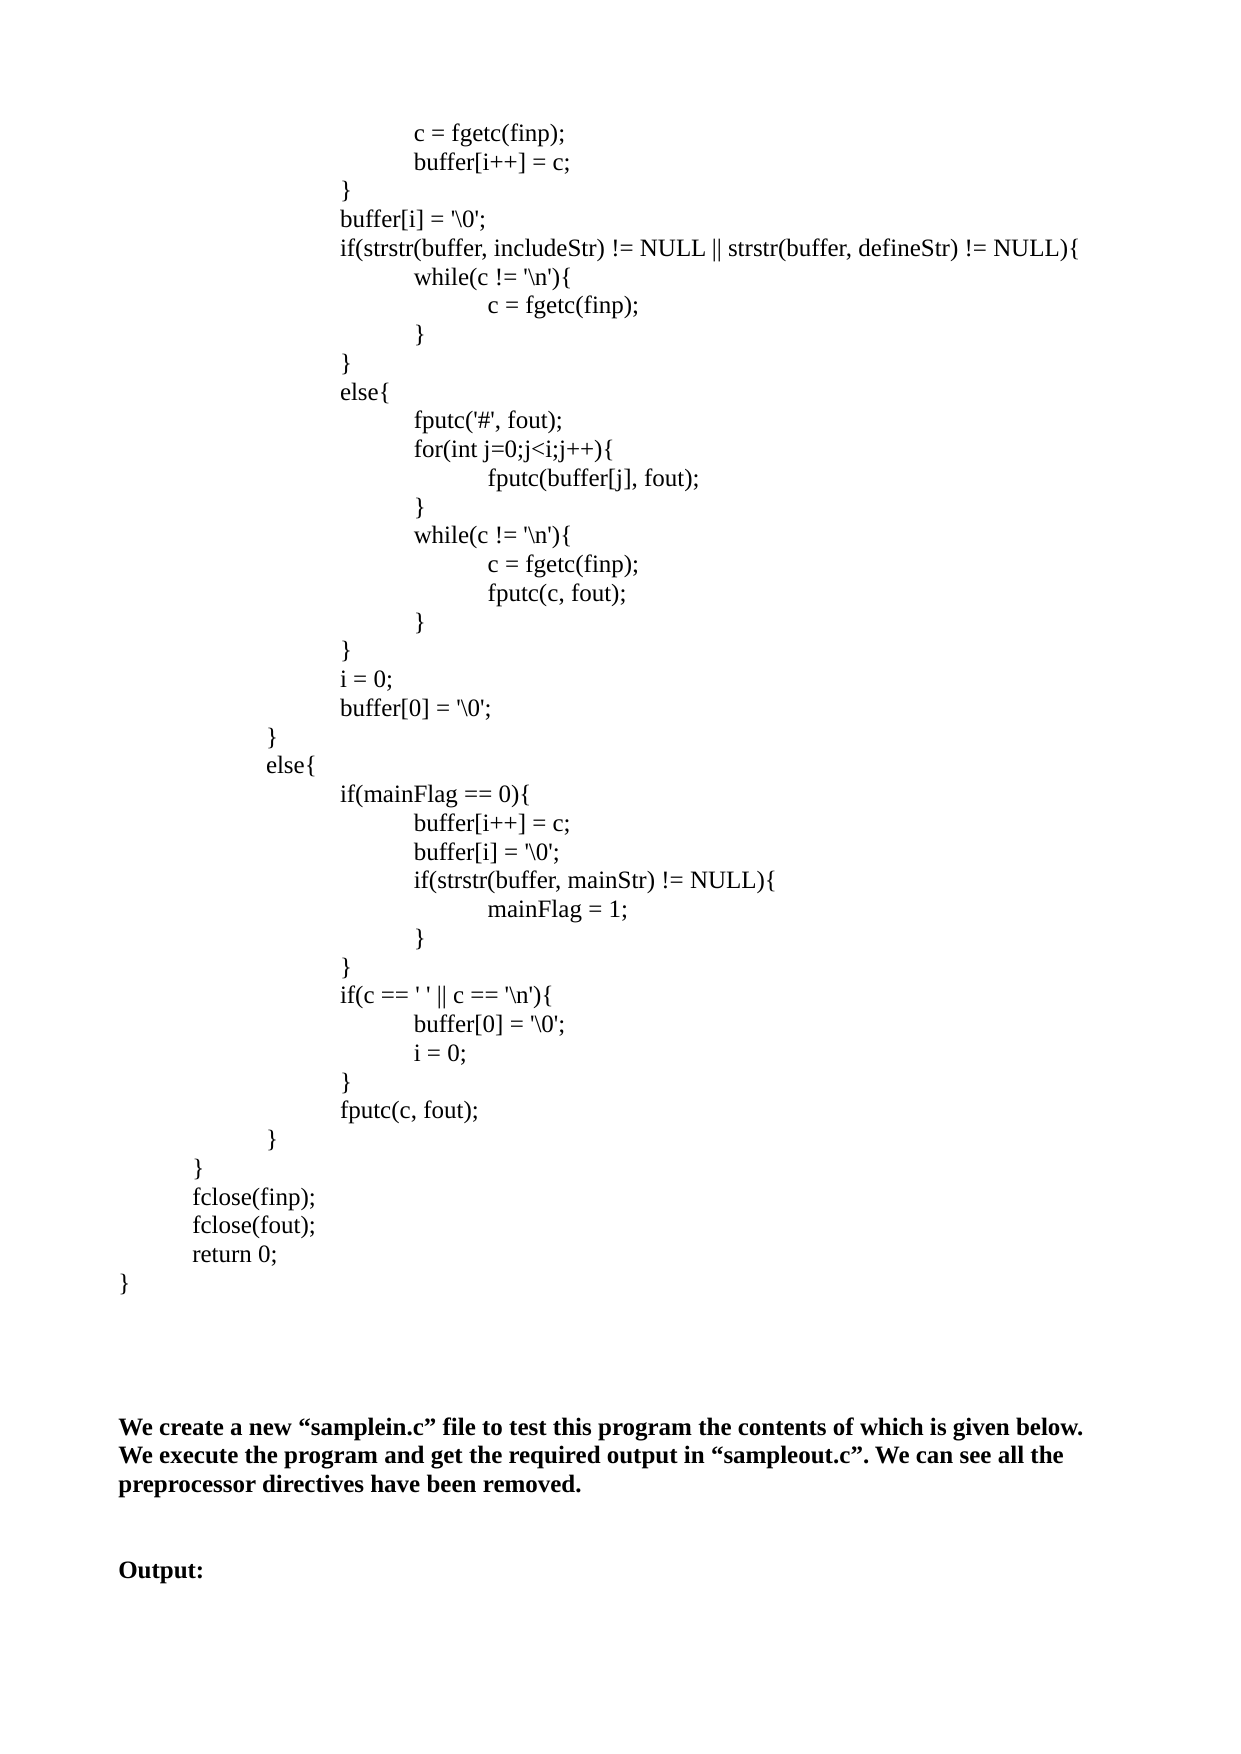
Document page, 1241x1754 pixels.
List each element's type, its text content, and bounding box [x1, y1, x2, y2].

text } [118, 348, 1122, 377]
text fputc(c, fout); [118, 578, 1122, 607]
text if(strstr(buffer, mainStr) != NULL){ [118, 866, 1122, 894]
text } [118, 952, 1122, 981]
text fputc(buffer[j], fout); [118, 463, 1122, 492]
text if(mainFlag == 0){ [118, 779, 1122, 808]
text while(c != '\n'){ [118, 521, 1122, 549]
text } [118, 722, 1122, 751]
text i = 0; [118, 664, 1122, 693]
text buffer[0] = '\0'; [118, 1009, 1122, 1038]
text buffer[i] = '\0'; [118, 204, 1122, 233]
text fclose(fout); [118, 1211, 1122, 1239]
text } [118, 1124, 1122, 1153]
text } [118, 1268, 1122, 1297]
text Output: [118, 1556, 1122, 1584]
text fclose(finp); [118, 1182, 1122, 1211]
text } [118, 1153, 1122, 1182]
text } [118, 923, 1122, 952]
text i = 0; [118, 1038, 1122, 1067]
text fputc('#', fout); [118, 406, 1122, 434]
text c = fgetc(finp); [118, 118, 1122, 147]
text } [118, 176, 1122, 204]
text else{ [118, 751, 1122, 779]
text buffer[i++] = c; [118, 147, 1122, 176]
text buffer[i++] = c; [118, 808, 1122, 837]
text if(strstr(buffer, includeStr) != NULL || strstr(buffer, defineStr) != NULL){ [118, 233, 1122, 262]
text } [118, 1067, 1122, 1096]
text for(int j=0;j<i;j++){ [118, 434, 1122, 463]
text if(c == ' ' || c == '\n'){ [118, 981, 1122, 1009]
text buffer[0] = '\0'; [118, 693, 1122, 722]
text fputc(c, fout); [118, 1096, 1122, 1124]
text return 0; [118, 1239, 1122, 1268]
text mainFlag = 1; [118, 894, 1122, 923]
text } [118, 319, 1122, 348]
text c = fgetc(finp); [118, 549, 1122, 578]
text else{ [118, 377, 1122, 406]
text buffer[i] = '\0'; [118, 837, 1122, 866]
text c = fgetc(finp); [118, 291, 1122, 319]
text } [118, 636, 1122, 664]
text } [118, 492, 1122, 521]
text } [118, 607, 1122, 636]
text while(c != '\n'){ [118, 262, 1122, 291]
text We create a new “samplein.c” file to test this program the contents of which is given below. We execute the program and get the required output in “sampleout.c”. We can see all the preprocessor directives have been removed. [118, 1412, 1122, 1498]
